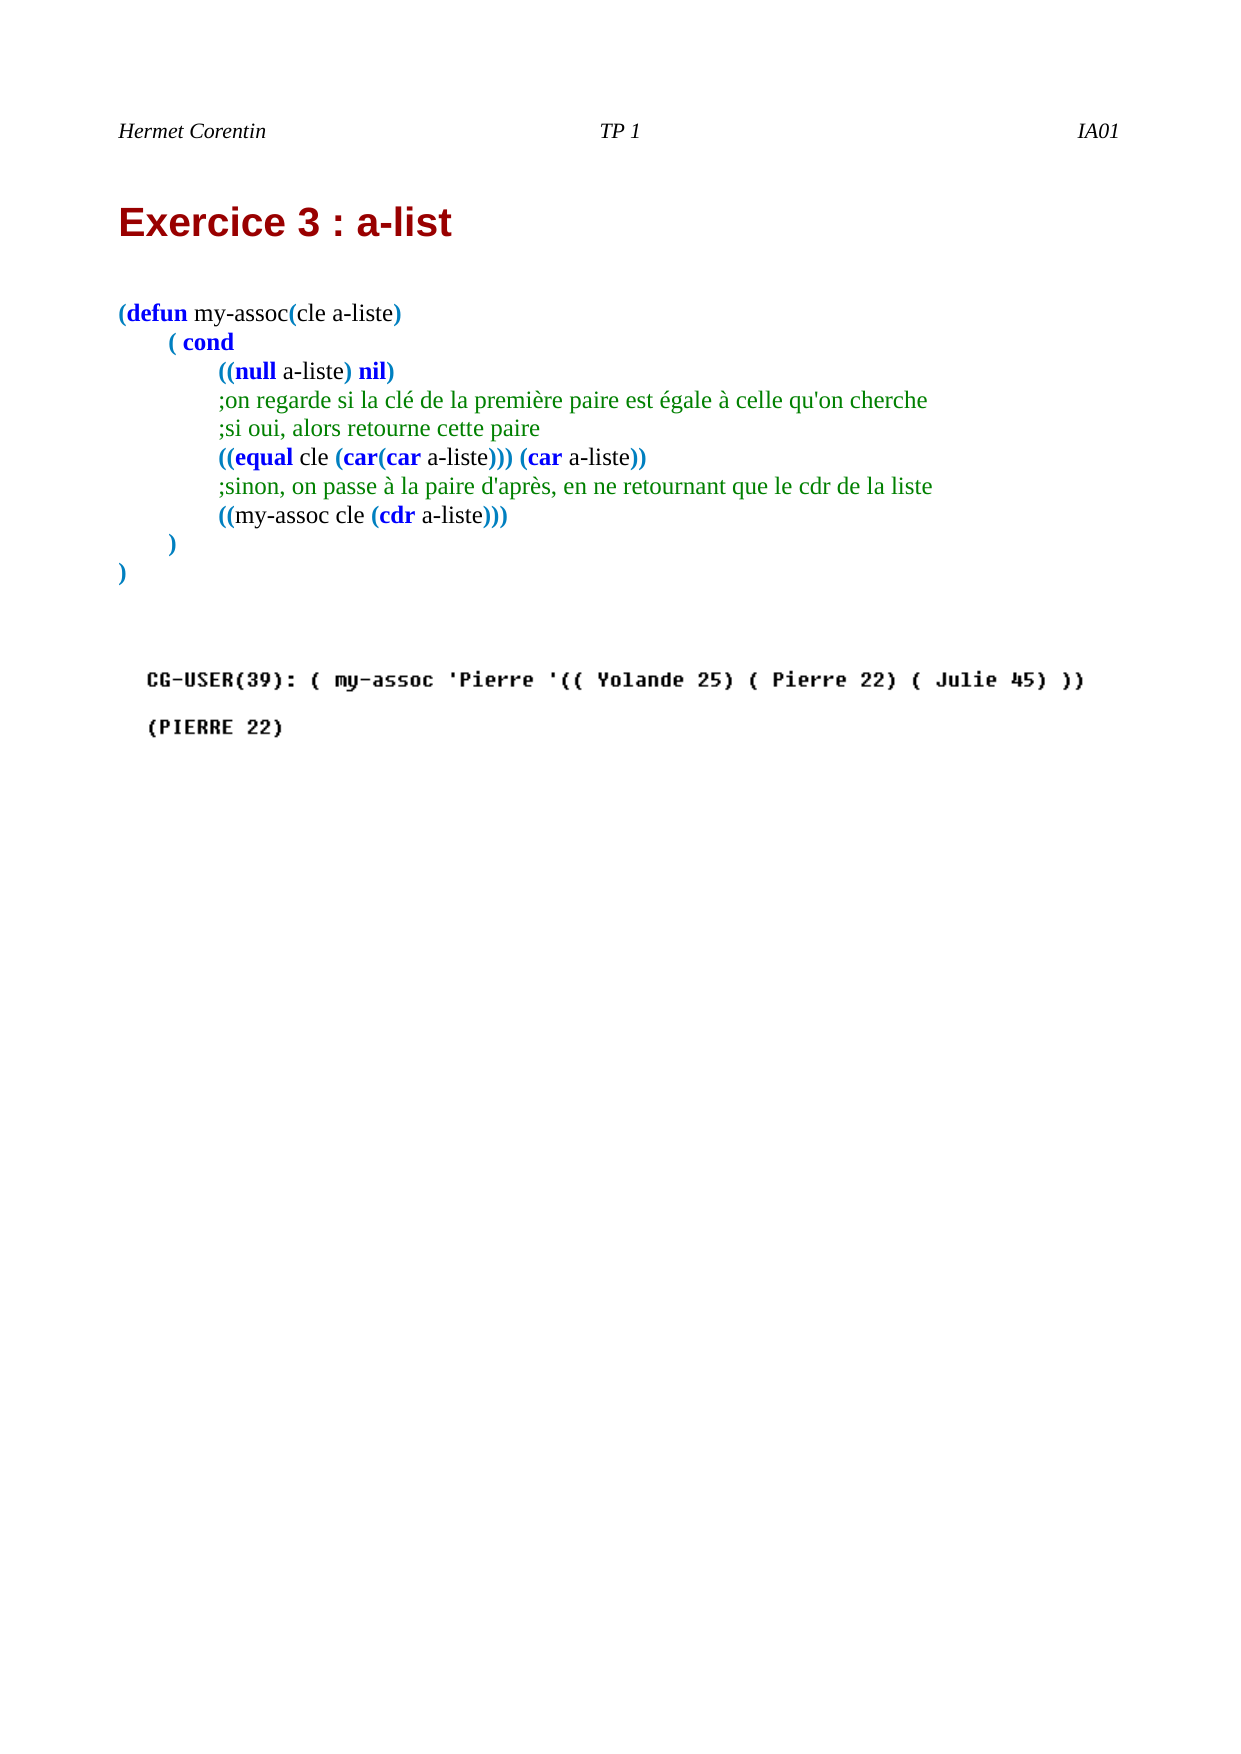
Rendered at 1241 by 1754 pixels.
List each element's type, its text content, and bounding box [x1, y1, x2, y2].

text ;si oui, alors retourne cette paire [118, 413, 1122, 442]
text (defun my-assoc(cle a-liste) [118, 298, 1122, 327]
text ;sinon, on passe à la paire d'après, en ne retournant que le cdr de la liste [118, 471, 1122, 500]
text ) [118, 557, 1122, 586]
text ((null a-liste) nil) [118, 356, 1122, 385]
subtitle Exercice 3 : a-list [118, 198, 1122, 245]
text ((equal cle (car(car a-liste))) (car a-liste)) [118, 442, 1122, 471]
text ;on regarde si la clé de la première paire est égale à celle qu'on cherche [118, 385, 1122, 413]
picture [146, 668, 1095, 739]
text ( cond [118, 327, 1122, 356]
text ((my-assoc cle (cdr a-liste))) [118, 500, 1122, 528]
text ) [118, 528, 1122, 557]
